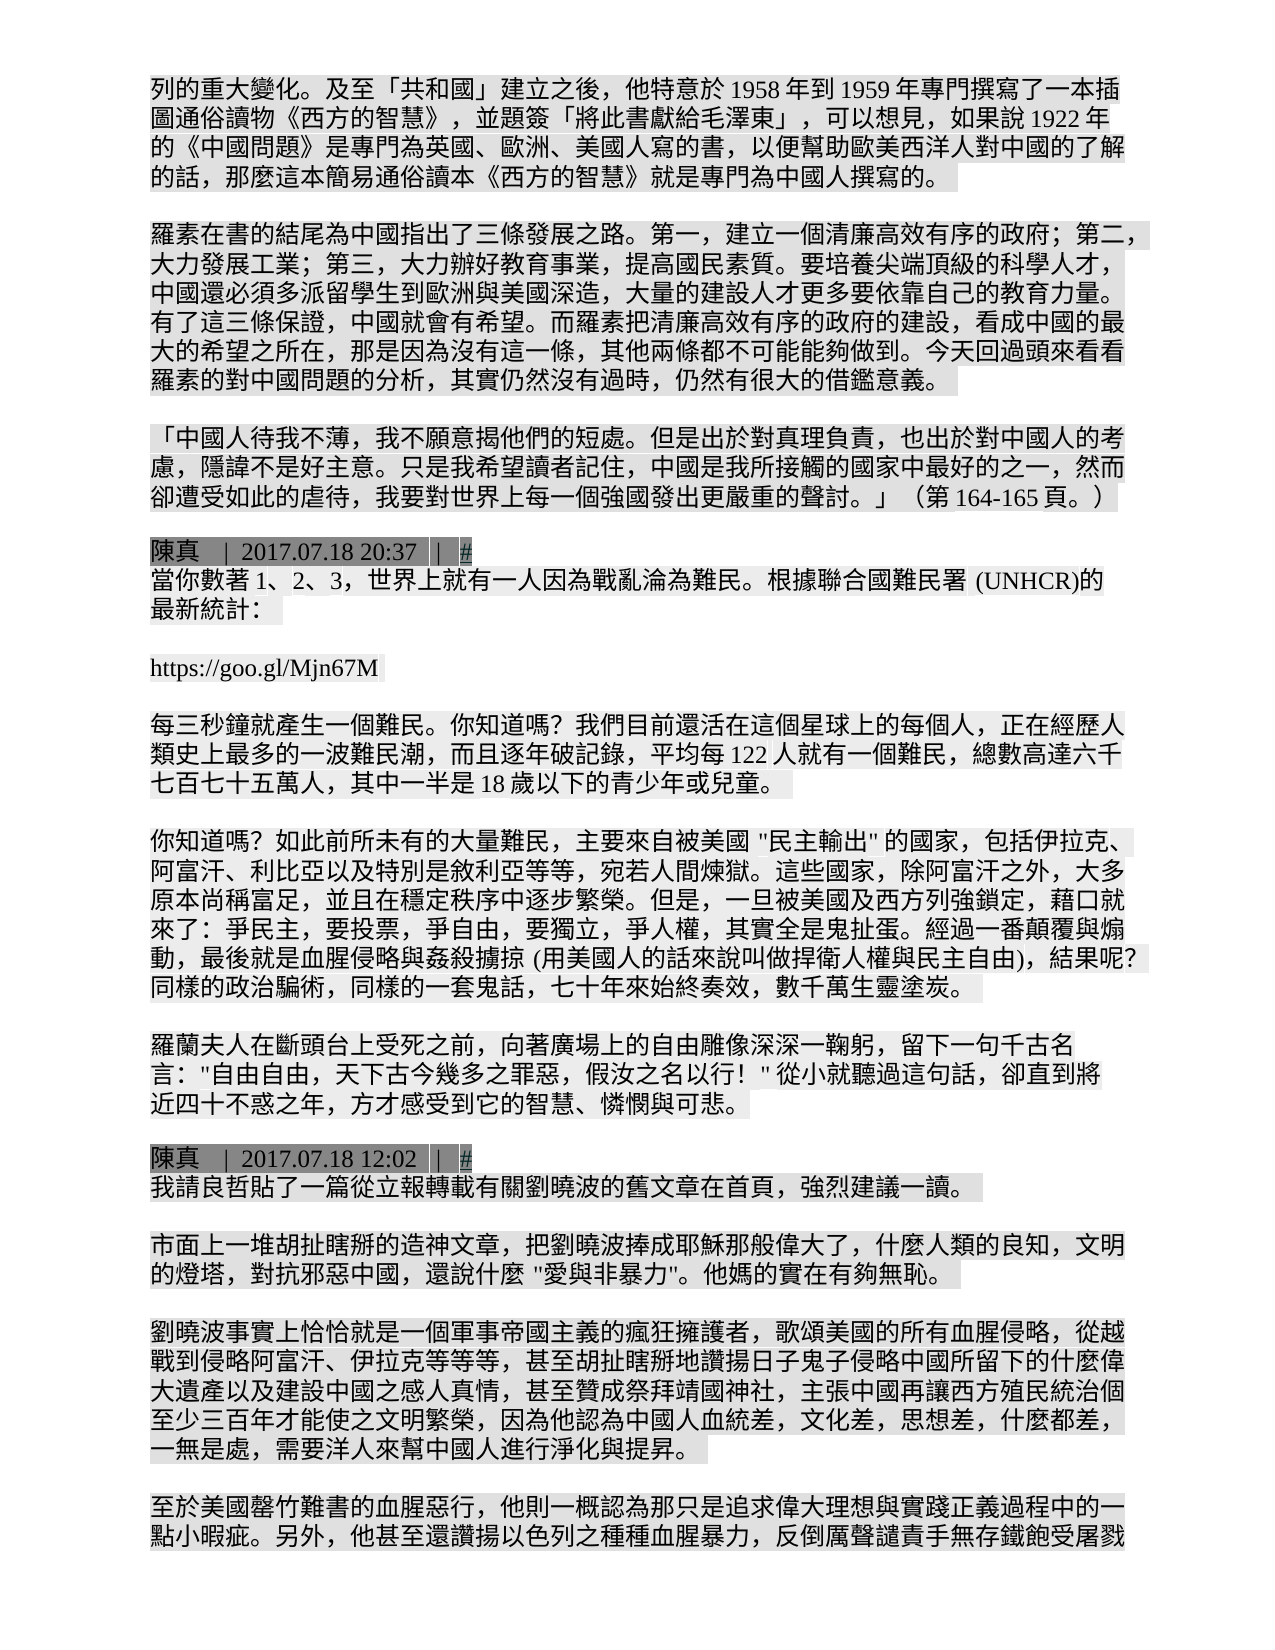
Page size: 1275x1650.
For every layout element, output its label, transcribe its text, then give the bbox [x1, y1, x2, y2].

text 陳真 | 2017.07.18 20:37 | # [150, 537, 1125, 566]
text 當你數著1、2、3，世界上就有一人因為戰亂淪為難民。根據聯合國難民署 (UNHCR)的最新統計： https://goo.gl/Mjn67M 每三秒鐘就產生一個難民。你知道嗎？我們目前還活在這個星球上的每個人，正在經歷人類史上最多的一波難民潮，而且逐年破記錄，平均每122人就有一個難民，總數高達六千七百七十五萬人，其中一半是18歲以下的青少年或兒童。 你知道嗎？如此前所未有的大量難民，主要來自被美國 "民主輸出" 的國家，包括伊拉克、阿富汗、利比亞以及特別是敘利亞等等，宛若人間煉獄。這些國家，除阿富汗之外，大多原本尚稱富足，並且在穩定秩序中逐步繁榮。但是，一旦被美國及西方列強鎖定，藉口就來了：爭民主，要投票，爭自由，要獨立，爭人權，其實全是鬼扯蛋。經過一番顛覆與煽動，最後就是血腥侵略與姦殺擄掠 (用美國人的話來說叫做捍衛人權與民主自由)，結果呢？同樣的政治騙術，同樣的一套鬼話，七十年來始終奏效，數千萬生靈塗炭。 羅蘭夫人在斷頭台上受死之前，向著廣場上的自由雕像深深一鞠躬，留下一句千古名言："自由自由，天下古今幾多之罪惡，假汝之名以行！" 從小就聽過這句話，卻直到將近四十不惑之年，方才感受到它的智慧、憐憫與可悲。 [150, 566, 1125, 1119]
text 我請良哲貼了一篇從立報轉載有關劉曉波的舊文章在首頁，強烈建議一讀。 市面上一堆胡扯瞎掰的造神文章，把劉曉波捧成耶穌那般偉大了，什麼人類的良知，文明的燈塔，對抗邪惡中國，還說什麼 "愛與非暴力"。他媽的實在有夠無恥。 劉曉波事實上恰恰就是一個軍事帝國主義的瘋狂擁護者，歌頌美國的所有血腥侵略，從越戰到侵略阿富汗、伊拉克等等等，甚至胡扯瞎掰地讚揚日子鬼子侵略中國所留下的什麼偉大遺產以及建設中國之感人真情，甚至贊成祭拜靖國神社，主張中國再讓西方殖民統治個至少三百年才能使之文明繁榮，因為他認為中國人血統差，文化差，思想差，什麼都差，一無是處，需要洋人來幫中國人進行淨化與提昇。 至於美國罄竹難書的血腥惡行，他則一概認為那只是追求偉大理想與實踐正義過程中的一點小暇疵。另外，他甚至還讚揚以色列之種種血腥暴力，反倒厲聲譴責手無存鐵飽受屠戮的巴勒斯坦。 這些就是劉曉波的整個思想，請問有哪一點是 "愛與非暴力"？哪一點是人類的崇高良知？哪一點是照亮人類文明的燈塔？這個人，事實上就是個右派好戰份子。我唯一不確定的是，我不知道他是良心被狗吃了？還是腦袋進水了？也許兩者兼具，但我基本上認為是後者。不過他究竟是笨還是壞，並不重要；重要的是，他是西方帝國勢力所挑選並強力吹捧的一個傷害中國的打擊工具。 媒體實在很可怕，生活中大大小小的一切公眾事務其實都涉及一種洗腦、造假、扭曲、渲染、吹捧與抹黑。舉一個最微不足道的例子，比方說台南國華街 (我從小長大的一條亂七八糟的恐怖街道，每次回家都得盡量避開，因為連走路都有困難)，竟然成為日本媒體吹捧的台灣文化代表。你覺得這是偶然嗎？當然不是。這是一種利益交換與出賣，一種政治廣告，因為賴啥小想選所謂 "總統"。 很多人看了這種荒唐吹捧覺得很離譜，髒亂無比的一條專賣路邊攤的小巷弄，居然也能成為"台灣之光"？賴啥小出來訓話說，"大家要對自己的文化有信心"。它媽的，機車亂竄，垃圾亂丟，汽車亂停，商家爭相霸佔所有公用道路與走廊，這叫做 "台灣文化"，我們應該要 "引以為傲"？ 在這所謂資訊爆炸的年代，"新聞" 比過去卻更加罕見。你得自己去挖掘，才有可能知道世界究竟發生什麼事。所謂媒體塞給你吃、把你從小餵到大的飼料，基本上就是一種垃圾廣告；它輕易可以把誰捧成神，捧成明星，捧成英雄，把誰給妖魔化或乾脆一筆抹去，當做不存在。 大陸人也許比較沒有這樣一份警覺或疑慮，因為他們相信中國人遲早會是世界的王。但我認為，即便有一天中國取代了西方，成為世界主流，顛倒是非黑白的作風依然還是會照樣存在，除非人們從根本上使自己能獲得一種免疫能力，不會輕易被洗腦被愚弄，做一個 "不受人惑的人"。 [150, 1173, 1125, 1551]
text 陳真 | 2017.07.18 12:02 | # [150, 1144, 1125, 1173]
text 研究維根斯坦，必然得了解羅素，因為兩人在有關 "數學的基礎" 以及邏輯本質等問題的見解上，南轅北轍。我過去有一種偏見，認為羅素寫的那些與數學或哲學無關的東西統統都不值得閱讀，只能當閒書翻翻，因為總感覺缺乏基本的嚴肅性與內涵。最近偶然讀了他的《中國問題》，倒是很訝異於他的遠見。也許人與人之間確實有聰明才智高低差別，有些人的眼光可以看得很遠很遠，比方說當代最偉大的哲學家--范光棣，我過去並不知道他老早在半個多世紀前就親共，我只知道他是我看過把維根斯講得最好、同時也是最早指出維根斯坦思想價值的一個哲學家。 羅素是1920-1921年來到中國，待了不到一年。返回英國後，1922年隨即出版《中國問題》一書。書裏頭有些話，即便是2017年講的，都仍顯得高瞻遠矚，更不用說是將近一百年前所寫。一百年前的中國，已經被東西方列強搞得滿目瘡痍，民不聊生，在那樣一種近乎破敗絕望的國家處境中，羅素竟然能一一預見中國的未來命運，並且對它做出極高評價。對其慧眼與洞見，實在令人佩服。我們沒法當一個眼光可以跨越世紀的先知先覺者，至少也該當個後知後覺者，而非始終不知不覺。 對岸有一篇介紹羅素《中國問題》的文字，相當長，內容普通，我從中做了點節錄如下，有興趣看全文者請見網址： https://wechatinchina.com/thread-26419-1-1.html 「要判斷一個社會的優劣，我們必須不僅僅考慮這個社會內部有多少善與惡，也要看它在促使別的社會產生善與惡方面起何作用，還要看這個社會享有的善較之於他處的惡而言有多少。如此說來，中國要勝於我們英國。我們的繁盛以及我們努力為自己攫取的大部分東西都是依靠侵略弱國而得來的，而中國的力量不至於加害他國，他們完全是依靠自己的能力來生存的。」（羅素著，秦悅譯，《中國問題》，學林出版社，1996年12月第1版，第3-4頁。） 中國必須避免兩個極端的危險：「第一，全盤西化，拋棄有別於他國的傳統。那樣的話，徒增一個浮躁好鬥、智力發達的工業化、軍事化國家而已，而這些國家正折磨著這個不幸的星球；第二，在抵制外國侵略的過程中，形成拒絕任何西方文明的強烈排外的保守主義（只有軍事除外)。日本就是這樣一個例子，同樣的情形也很容易出現在中國，未來的中國文化與政治上、經濟上的問題有很大關係，而這兩種危險則是通過政治和經濟的影響而產生的。」（第4-5頁） 在羅素眼中，日本始終是中國禍患，而且是中國必須警惕的一個很壞的近鄰。因此，在羅素的《中國問題》一書中，談日本的篇幅在中國問題上占據了很大的部分。分別用了好幾章來談日本的文化與工業化過程。談它是怎樣一步一步演化成今日的好戰成性的「軍國主義」野心勃勃，侵略成性的國家。在羅素看來，「中國在外交上最急需解決的問題，就是日本的侵略。」（104）日本人善於學習西方強國固本，但是，「中國政府仍然抱著一貫唯我獨尊的心態，全然不知敗之將至。」這些判斷在後來看來顯得特別準確。 羅素認為，中國人必須充分重視日本的研究。因為，日本不僅是中國的禍患，同時，日本作為亞洲黃種人，在許多方面為中國樹立了一面鏡子，可以看到自己貧弱的原因。因此，如何認識日本與處理好日本的關係，是解決中國問題的關鍵所在。 羅素十分擔心中國也步日本後塵，在向西方學習的過程中也成為一個軍國主義國家。因此，他在為中國前途提出解決方案時，特別提到要學習一點日本人的「愛國主義」甚至「軍國主義」，但是，這種學習僅僅是作為列強侵略時自衛用的。一旦這種愛國主義超出自衛的範圍，就像日本人學習西方的結果那樣，便會走向邪惡，因此他告誡說：「中國首先應當注重的是愛國主義思想。這種思想當然不是像義和團那樣盲目排外，而是秉著開明的態度，向他國學習但又不受其支配。...愛國主義的危害性，在於當它達到了足以抵禦外侮的程度之後，會轉而導致侵略外國。...應當大力弘揚愛國主義以保家衛國，而不是入侵異族。有了這個附加條件，我認為愛國主義是中國復興所必不可少的。」（第191頁） 羅素在書中，對日本作為學習西方之後成為一個稱霸好戰成性國家感覺十分厭惡。因此，站在1922年的時代，他作出預言，中國的前途與命運有幾種可能性：一，中國可能會被一個或幾個西方國家所奴役；二，中國會為日本所奴役；三，中國恢復和重新奪回自由；四，白人強權與日本共管中國。但是他對第四種可能性判斷感覺比較悲觀。因為「日本人生性野心勃勃，臥榻之側豈能容許他人酣睡。」羅素對第三種可能性最為看好，亦即中國恢復和重新奪回自由。這一點羅素可謂有超越時代的遠大眼光。 1966年，羅素的《中國問題》一書在英國重印時，中國陷入如火如荼的「文化大革命」之中。羅素卒於1970年，那時雖然「文革」還沒有結束，但是，他確實目睹了中國一系列的重大變化。及至「共和國」建立之後，他特意於1958年到1959年專門撰寫了一本插圖通俗讀物《西方的智慧》，並題簽「將此書獻給毛澤東」，可以想見，如果說1922年的《中國問題》是專門為英國、歐洲、美國人寫的書，以便幫助歐美西洋人對中國的了解的話，那麼這本簡易通俗讀本《西方的智慧》就是專門為中國人撰寫的。 羅素在書的結尾為中國指出了三條發展之路。第一，建立一個清廉高效有序的政府；第二，大力發展工業；第三，大力辦好教育事業，提高國民素質。要培養尖端頂級的科學人才，中國還必須多派留學生到歐洲與美國深造，大量的建設人才更多要依靠自己的教育力量。有了這三條保證，中國就會有希望。而羅素把清廉高效有序的政府的建設，看成中國的最大的希望之所在，那是因為沒有這一條，其他兩條都不可能能夠做到。今天回過頭來看看羅素的對中國問題的分析，其實仍然沒有過時，仍然有很大的借鑑意義。 「中國人待我不薄，我不願意揭他們的短處。但是出於對真理負責，也出於對中國人的考慮，隱諱不是好主意。只是我希望讀者記住，中國是我所接觸的國家中最好的之一，然而卻遭受如此的虐待，我要對世界上每一個強國發出更嚴重的聲討。」（第164-165頁。） [150, 75, 1125, 512]
